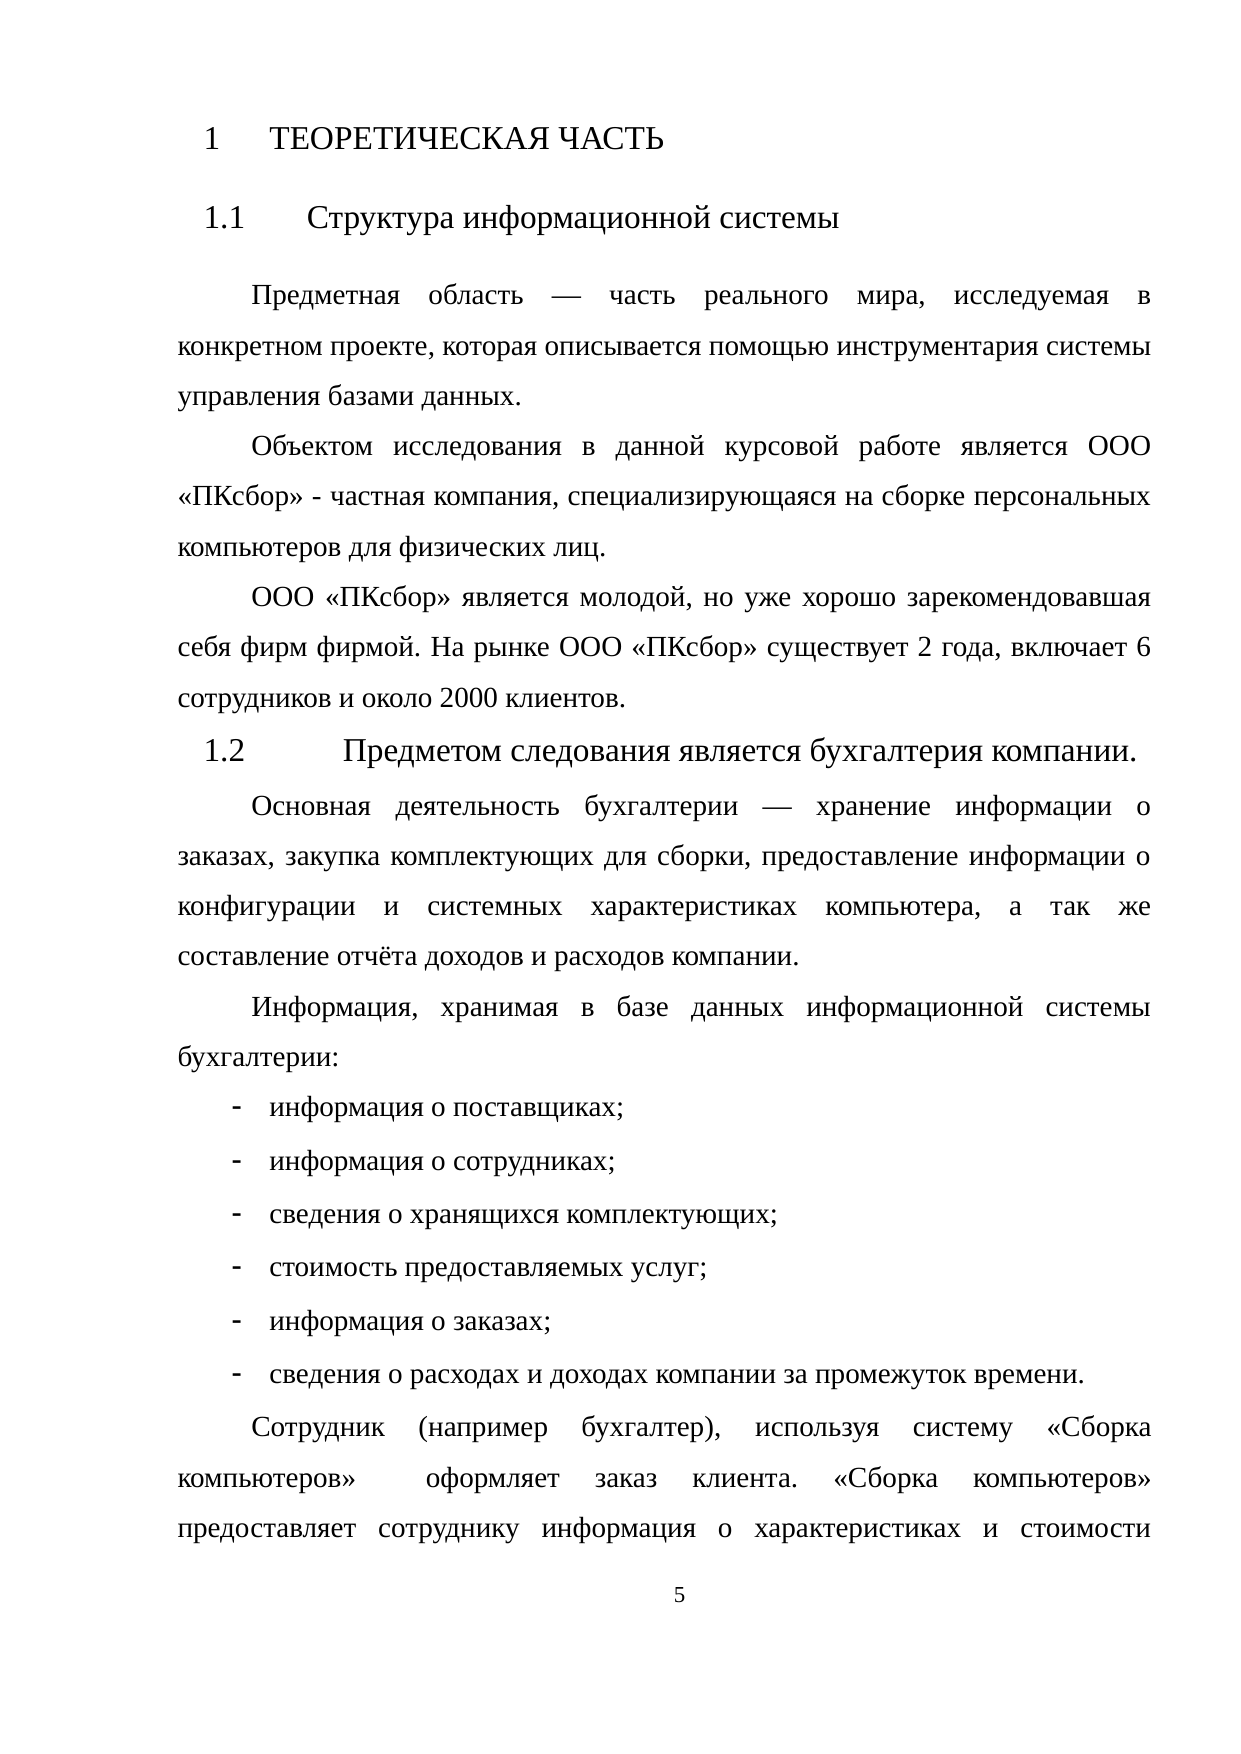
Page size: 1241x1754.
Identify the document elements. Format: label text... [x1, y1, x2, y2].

list стоимость предоставляемых услуг; [232, 1249, 1152, 1283]
subtitle ТЕОРЕТИЧЕСКАЯ ЧАСТЬ [195, 118, 1152, 156]
subtitle Структура информационной системы [195, 198, 1152, 236]
text Сотрудник (например бухгалтер), используя систему «Сборка компьютеров» оформляет заказ клиента. «Сборка компьютеров» предоставляет сотруднику информация о характеристиках и стоимости [177, 1409, 1152, 1544]
list сведения о хранящихся комплектующих; [232, 1196, 1152, 1230]
text ООО «ПКсбор» является молодой, но уже хорошо зарекомендовавшая себя фирм фирмой. На рынке ООО «ПКсбор» существует 2 года, включает 6 сотрудников и около 2000 клиентов. [177, 579, 1152, 713]
text Объектом исследования в данной курсовой работе является ООО «ПКсбор» - частная компания, специализирующаяся на сборке персональных компьютеров для физических лиц. [177, 428, 1152, 562]
text Информация, хранимая в базе данных информационной системы бухгалтерии: [177, 989, 1152, 1073]
list информация о заказах; [232, 1303, 1152, 1336]
text Предметная область — часть реального мира, исследуемая в конкретном проекте, которая описывается помощью инструментария системы управления базами данных. [177, 277, 1152, 411]
text Основная деятельность бухгалтерии — хранение информации о заказах, закупка комплектующих для сборки, предоставление информации о конфигурации и системных характеристиках компьютера, а так же составление отчёта доходов и расходов компании. [177, 788, 1152, 972]
list информация о сотрудниках; [232, 1143, 1152, 1176]
list информация о поставщиках; [232, 1089, 1152, 1123]
list сведения о расходах и доходах компании за промежуток времени. [232, 1356, 1152, 1390]
subtitle Предметом следования является бухгалтерия компании. [195, 730, 1152, 768]
